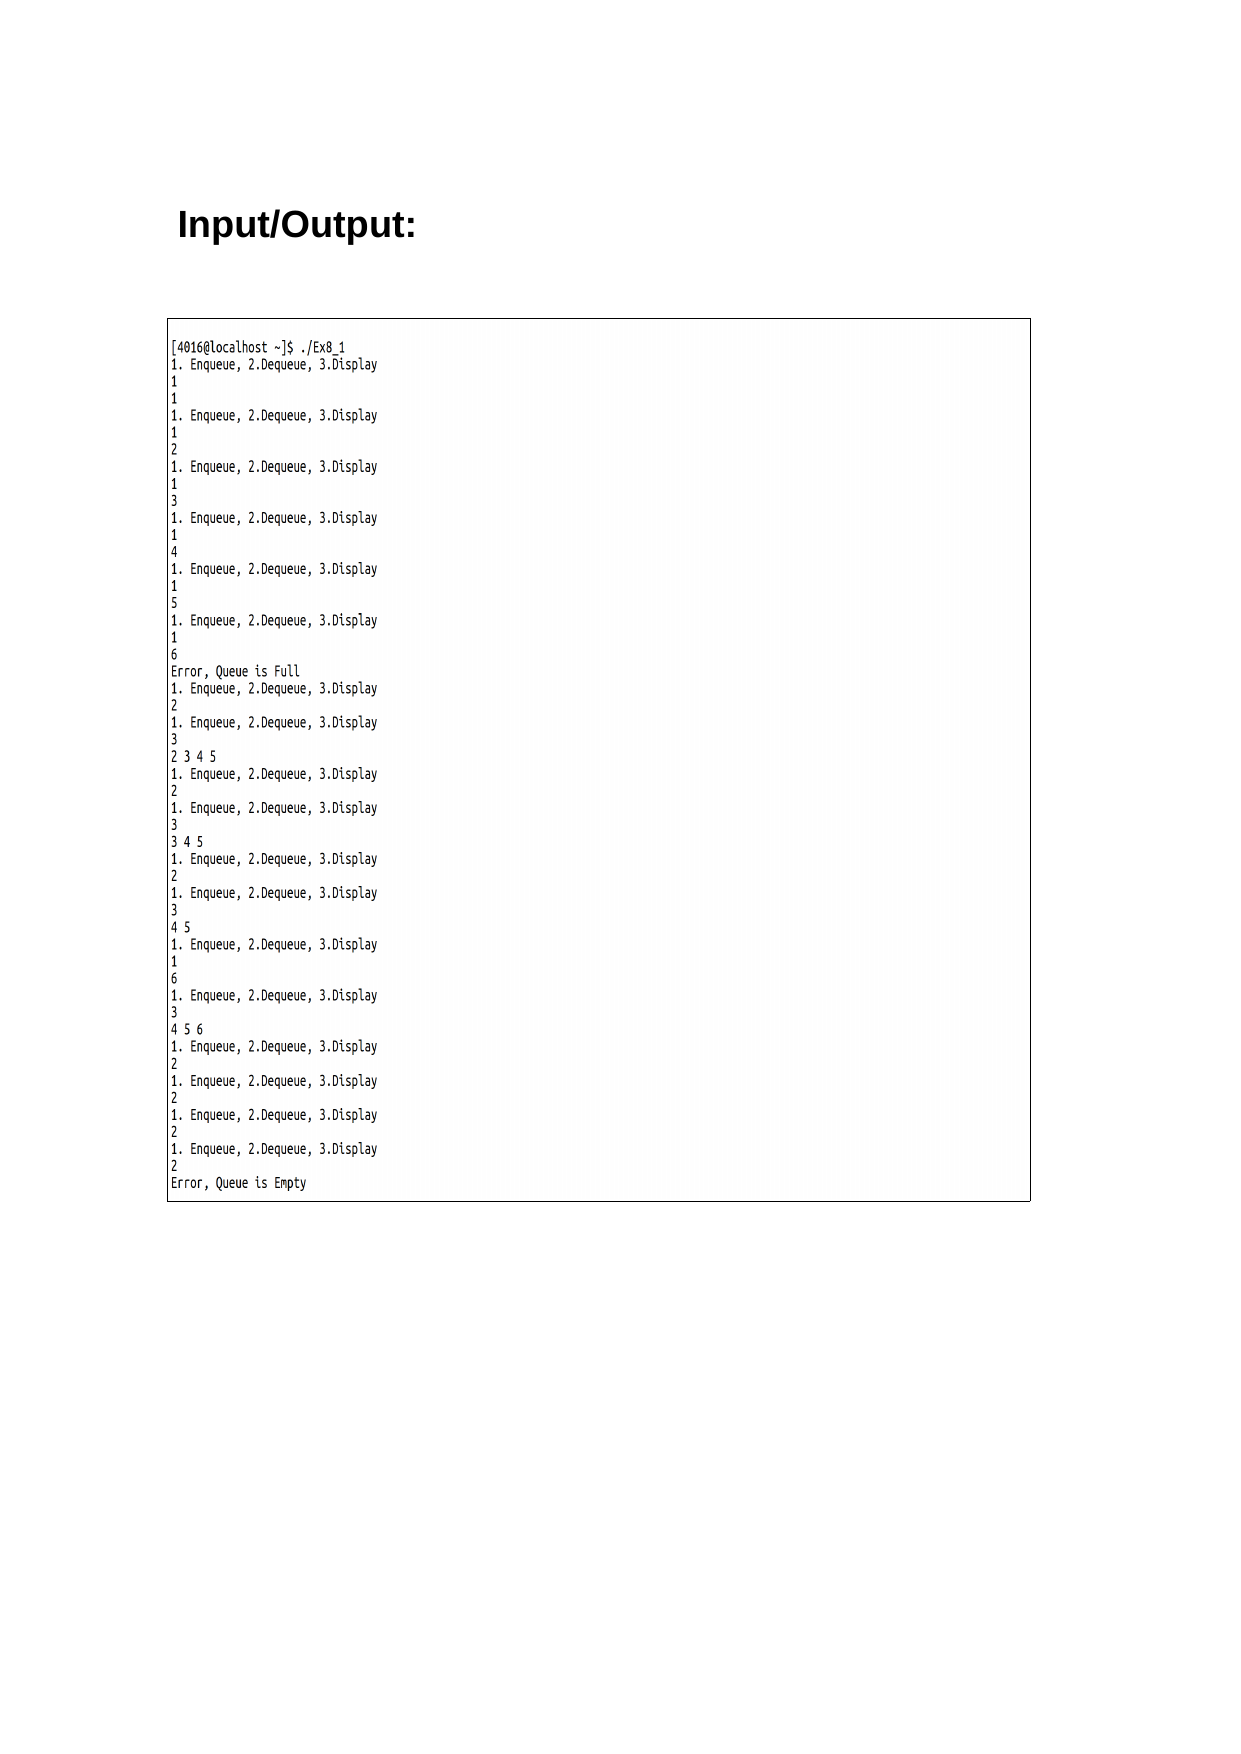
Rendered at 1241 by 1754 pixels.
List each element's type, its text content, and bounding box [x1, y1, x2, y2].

subtitle Input/Output: [177, 202, 1122, 246]
